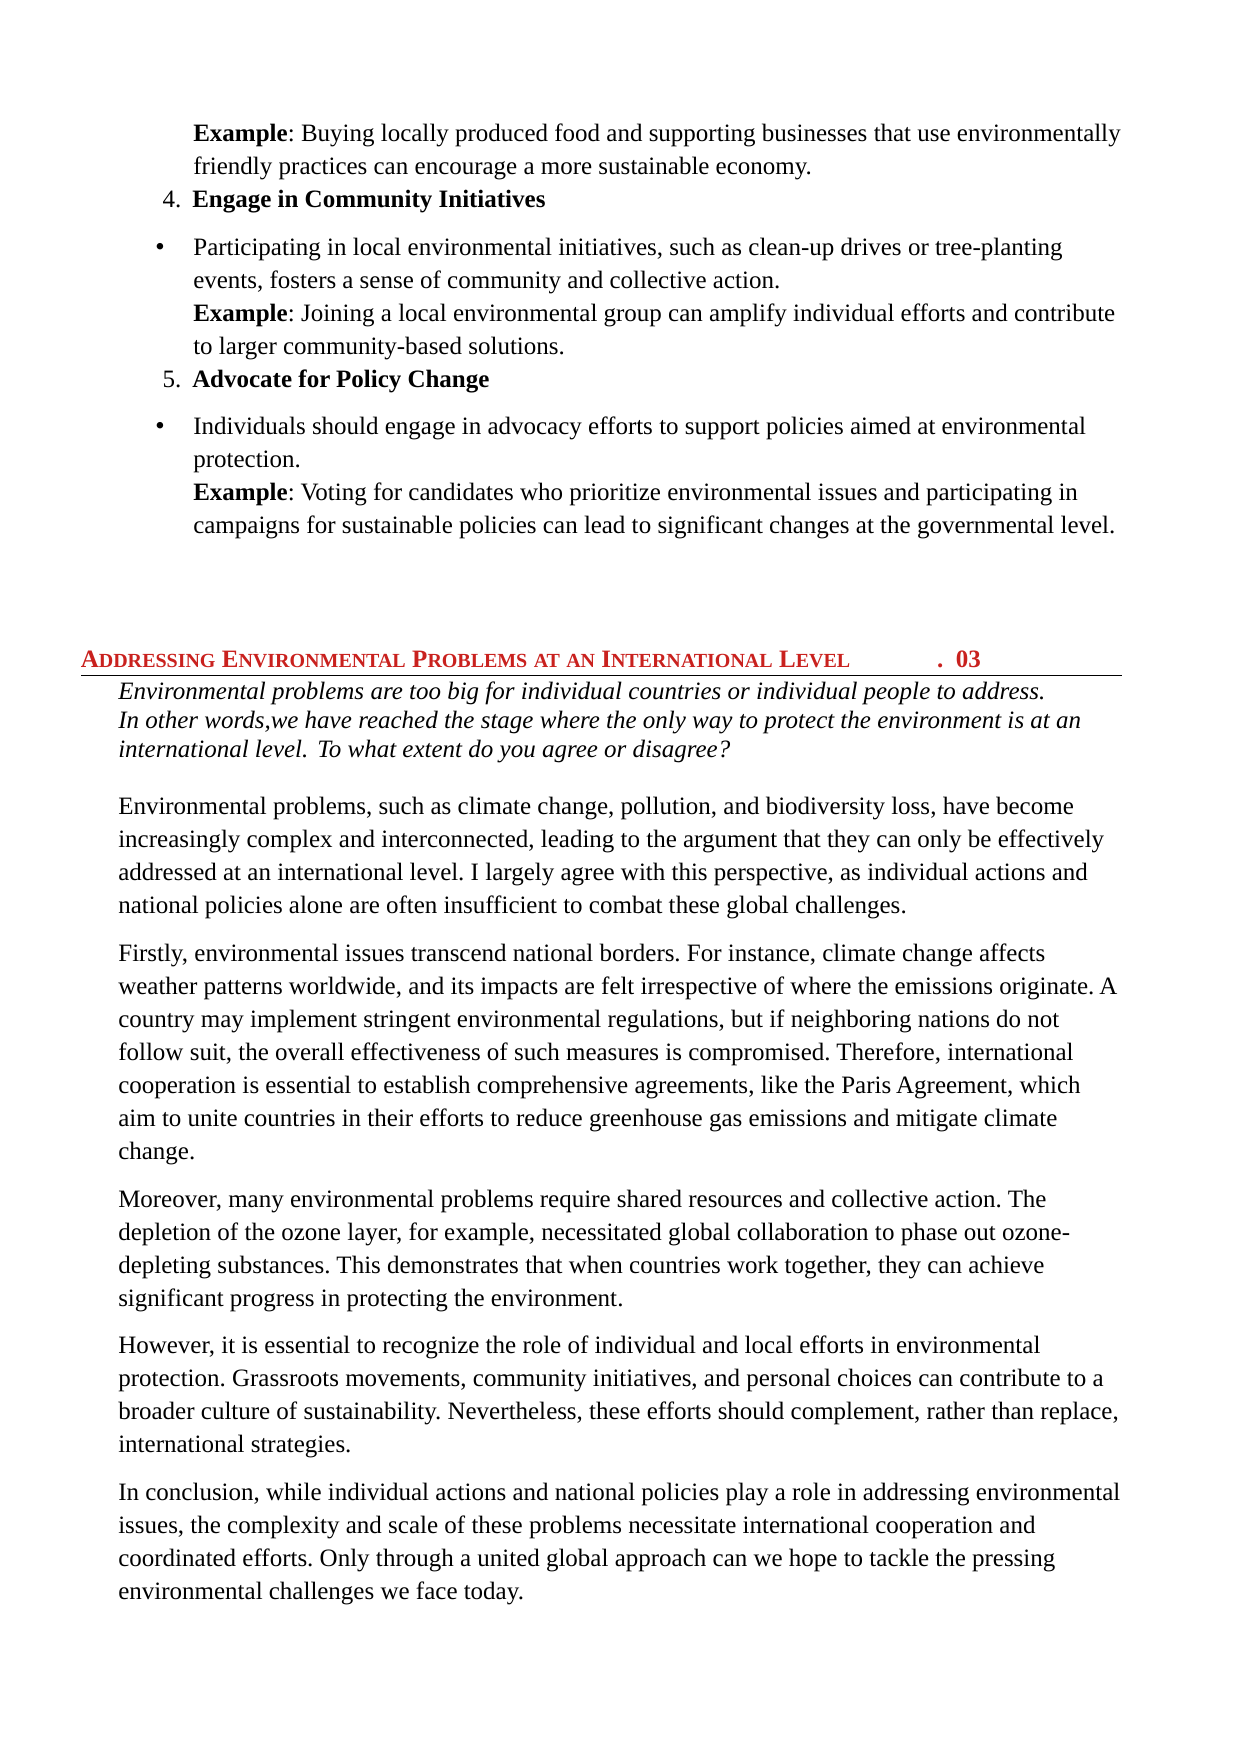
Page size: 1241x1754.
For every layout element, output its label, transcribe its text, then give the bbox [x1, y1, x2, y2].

text Environmental problems, such as climate change, pollution, and biodiversity loss, have become increasingly complex and interconnected, leading to the argument that they can only be effectively addressed at an international level. I largely agree with this perspective, as individual actions and national policies alone are often insufficient to combat these global challenges. [118, 791, 1122, 919]
text Moreover, many environmental problems require shared resources and collective action. The depletion of the ozone layer, for example, necessitated global collaboration to phase out ozone-depleting substances. This demonstrates that when countries work together, they can achieve significant progress in protecting the environment. [118, 1184, 1122, 1311]
list Engage in Community Initiatives [162, 184, 1122, 213]
subtitle Addressing Environmental Problems at an International Level . 03 [81, 644, 1122, 675]
list Participating in local environmental initiatives, such as clean-up drives or tree-planting events, fosters a sense of community and collective action. [156, 232, 1122, 293]
text However, it is essential to recognize the role of individual and local efforts in environmental protection. Grassroots movements, community initiatives, and personal choices can contribute to a broader culture of sustainability. Nevertheless, these efforts should complement, rather than replace, international strategies. [118, 1330, 1122, 1458]
text Firstly, environmental issues transcend national borders. For instance, climate change affects weather patterns worldwide, and its impacts are felt irrespective of where the emissions originate. A country may implement stringent environmental regulations, but if neighboring nations do not follow suit, the overall effectiveness of such measures is compromised. Therefore, international cooperation is essential to establish comprehensive agreements, like the Paris Agreement, which aim to unite countries in their efforts to reduce greenhouse gas emissions and mitigate climate change. [118, 938, 1122, 1165]
list Individuals should engage in advocacy efforts to support policies aimed at environmental protection. [156, 411, 1122, 473]
list Advocate for Policy Change [162, 364, 1122, 393]
list Example: Buying locally produced food and supporting businesses that use environmentally friendly practices can encourage a more sustainable economy. [156, 118, 1122, 180]
text Environmental problems are too big for individual countries or individual people to address. In other words,we have reached the stage where the only way to protect the environment is at an international level. To what extent do you agree or disagree? [118, 676, 1122, 762]
list Example: Voting for candidates who prioritize environmental issues and participating in campaigns for sustainable policies can lead to significant changes at the governmental level. [156, 477, 1122, 539]
text In conclusion, while individual actions and national policies play a role in addressing environmental issues, the complexity and scale of these problems necessitate international cooperation and coordinated efforts. Only through a united global approach can we hope to tackle the pressing environmental challenges we face today. [118, 1477, 1122, 1605]
list Example: Joining a local environmental group can amplify individual efforts and contribute to larger community-based solutions. [156, 298, 1122, 359]
